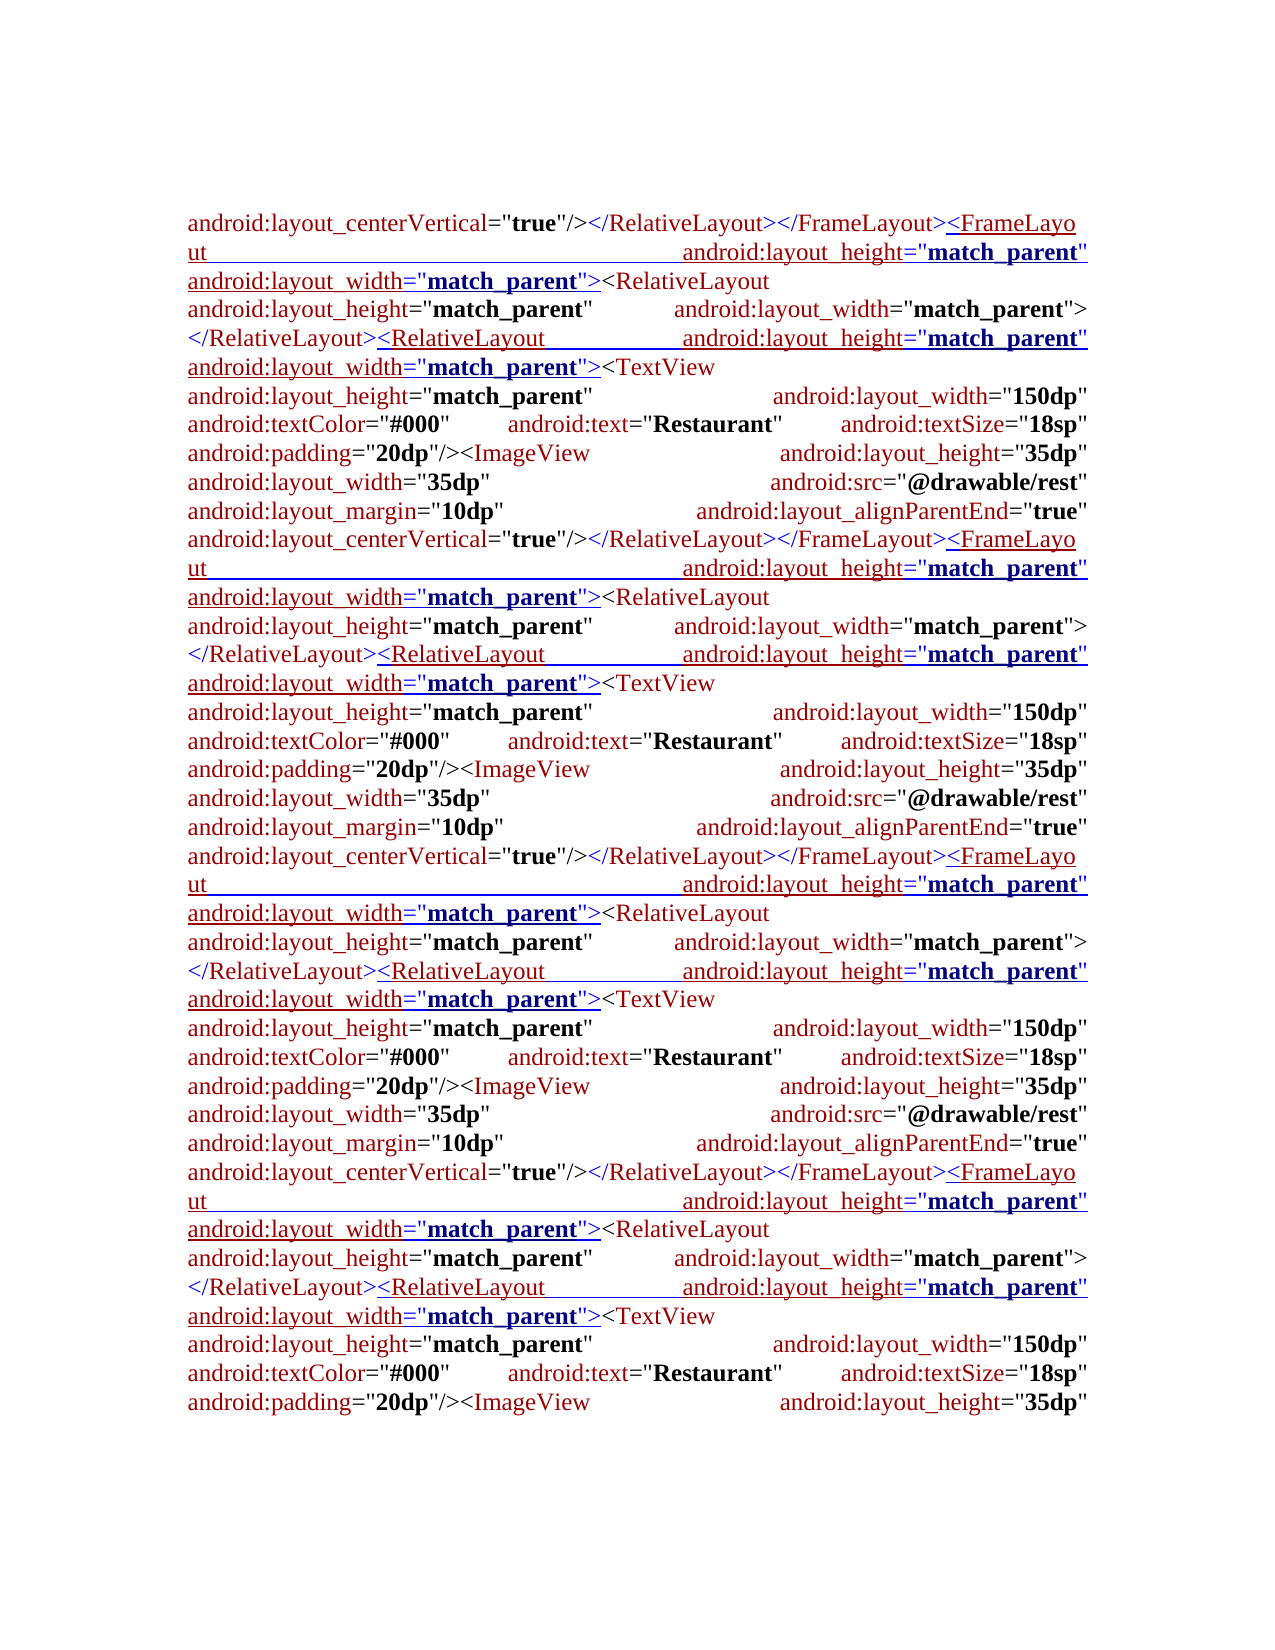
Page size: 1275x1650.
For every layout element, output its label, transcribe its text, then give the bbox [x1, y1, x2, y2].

text android:layout_width="match_parent"><RelativeLayout android:layout_height="match_parent" android:layout_width="match_parent"> </RelativeLayout><RelativeLayout android:layout_height="match_parent" android:layout_width="match_parent"><TextView android:layout_height="match_parent" android:layout_width="150dp" android:textColor="#000" android:text="Restaurant" android:textSize="18sp" android:padding="20dp"/><ImageView android:layout_height="35dp" [187, 1212, 1087, 1416]
text android:layout_centerVertical="true"/></RelativeLayout></FrameLayout><FrameLayout android:layout_height="match_parent" [187, 208, 1087, 262]
text android:layout_width="match_parent"><RelativeLayout android:layout_height="match_parent" android:layout_width="match_parent"> </RelativeLayout><RelativeLayout android:layout_height="match_parent" android:layout_width="match_parent"><TextView android:layout_height="match_parent" android:layout_width="150dp" android:textColor="#000" android:text="Restaurant" android:textSize="18sp" android:padding="20dp"/><ImageView android:layout_height="35dp" android:layout_width="35dp" android:src="@drawable/rest" android:layout_margin="10dp" android:layout_alignParentEnd="true" android:layout_centerVertical="true"/></RelativeLayout></FrameLayout><FrameLayout android:layout_height="match_parent" [187, 579, 1087, 894]
text android:layout_width="match_parent"><RelativeLayout android:layout_height="match_parent" android:layout_width="match_parent"> </RelativeLayout><RelativeLayout android:layout_height="match_parent" android:layout_width="match_parent"><TextView android:layout_height="match_parent" android:layout_width="150dp" android:textColor="#000" android:text="Restaurant" android:textSize="18sp" android:padding="20dp"/><ImageView android:layout_height="35dp" android:layout_width="35dp" android:src="@drawable/rest" android:layout_margin="10dp" android:layout_alignParentEnd="true" android:layout_centerVertical="true"/></RelativeLayout></FrameLayout><FrameLayout android:layout_height="match_parent" [187, 895, 1087, 1211]
text android:layout_width="match_parent"><RelativeLayout android:layout_height="match_parent" android:layout_width="match_parent"> </RelativeLayout><RelativeLayout android:layout_height="match_parent" android:layout_width="match_parent"><TextView android:layout_height="match_parent" android:layout_width="150dp" android:textColor="#000" android:text="Restaurant" android:textSize="18sp" android:padding="20dp"/><ImageView android:layout_height="35dp" android:layout_width="35dp" android:src="@drawable/rest" android:layout_margin="10dp" android:layout_alignParentEnd="true" android:layout_centerVertical="true"/></RelativeLayout></FrameLayout><FrameLayout android:layout_height="match_parent" [187, 263, 1087, 578]
